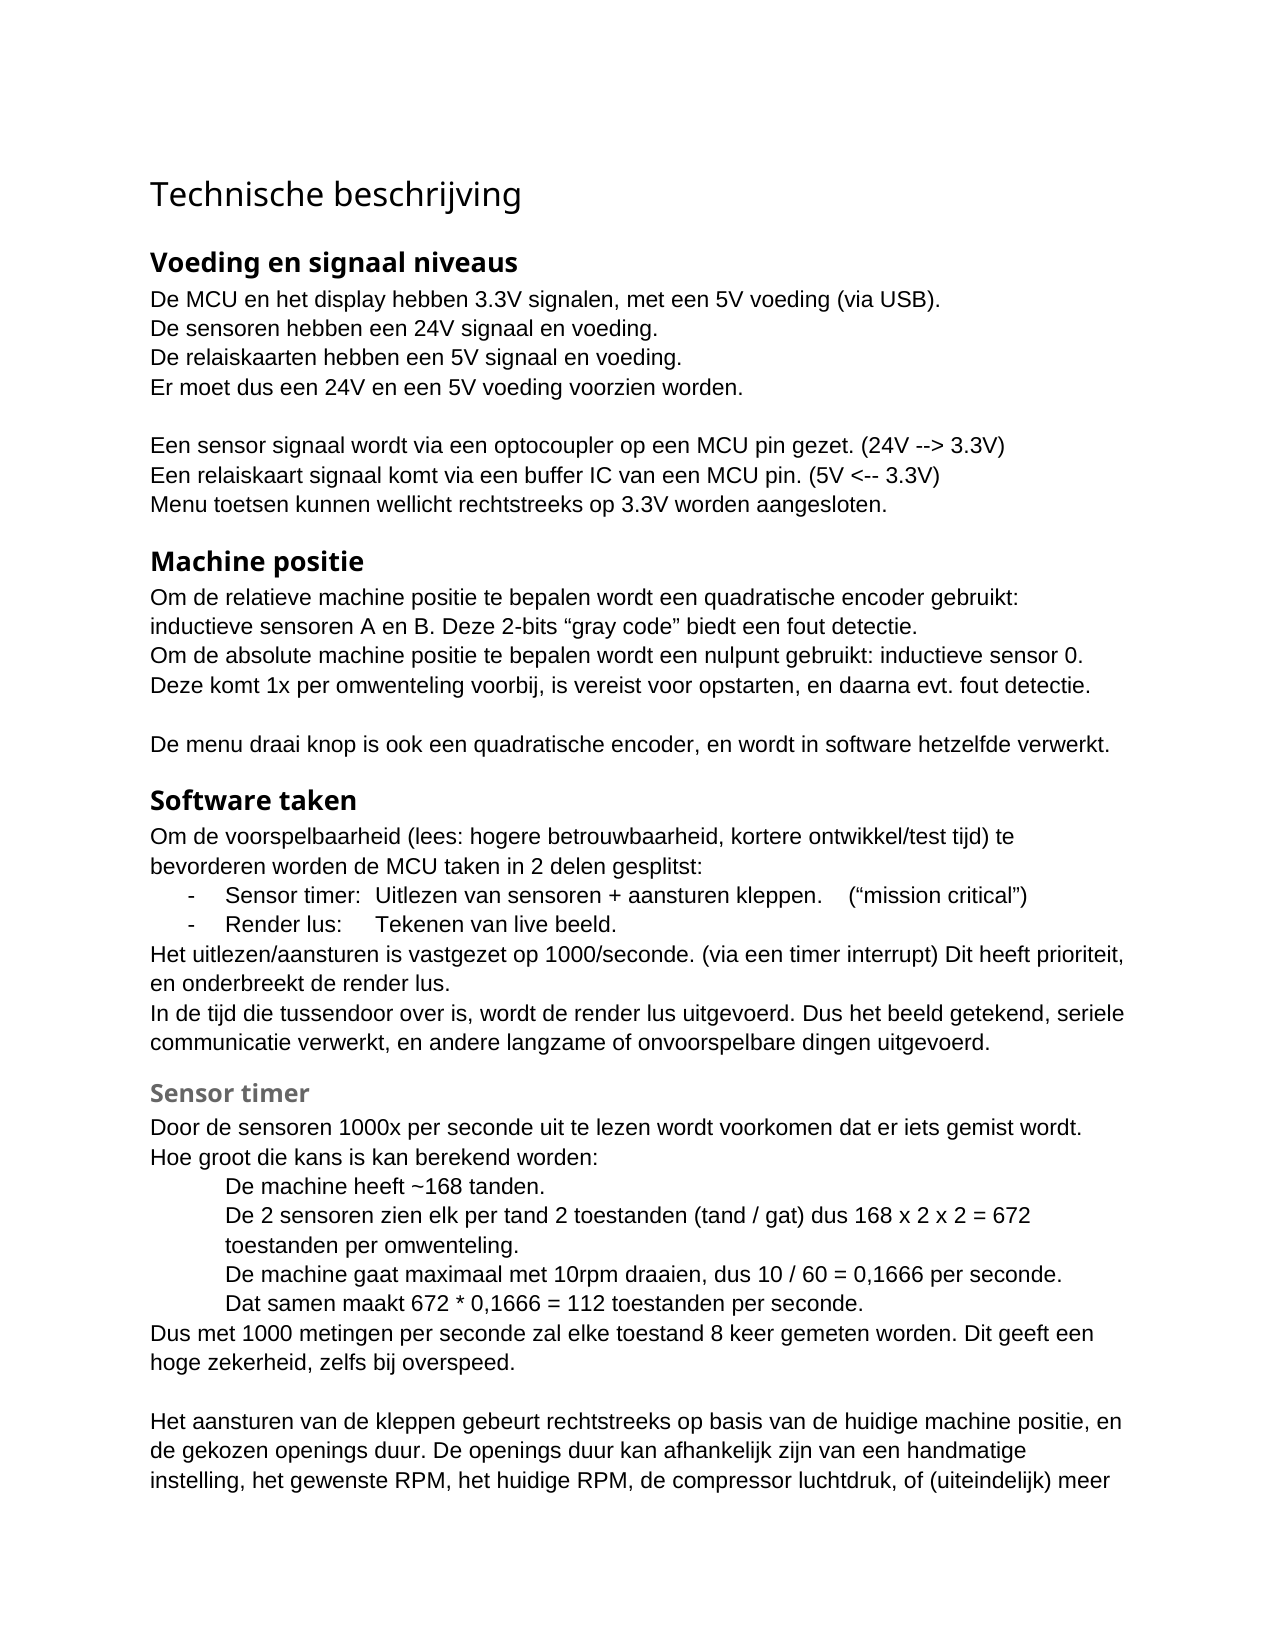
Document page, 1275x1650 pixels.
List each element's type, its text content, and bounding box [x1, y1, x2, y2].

text Deze komt 1x per omwenteling voorbij, is vereist voor opstarten, en daarna evt. fout detectie. [150, 673, 1125, 698]
text De 2 sensoren zien elk per tand 2 toestanden (tand / gat) dus 168 x 2 x 2 = 672 toestanden per omwenteling. [225, 1203, 1125, 1258]
text De sensoren hebben een 24V signaal en voeding. [150, 316, 1125, 341]
list Sensor timer: Uitlezen van sensoren + aansturen kleppen. (“mission critical”) [187, 883, 1125, 908]
subtitle Voeding en signaal niveaus [150, 244, 1125, 281]
text De machine heeft ~168 tanden. [150, 1173, 1125, 1199]
subtitle Technische beschrijving [150, 171, 1125, 216]
subtitle Sensor timer [150, 1076, 1125, 1110]
text Om de relatieve machine positie te bepalen wordt een quadratische encoder gebruikt: inductieve sensoren A en B. Deze 2-bits “gray code” biedt een fout detectie. [150, 584, 1125, 639]
text In de tijd die tussendoor over is, wordt de render lus uitgevoerd. Dus het beeld getekend, seriele communicatie verwerkt, en andere langzame of onvoorspelbare dingen uitgevoerd. [150, 1000, 1125, 1055]
text Dat samen maakt 672 * 0,1666 = 112 toestanden per seconde. [150, 1291, 1125, 1317]
text De machine gaat maximaal met 10rpm draaien, dus 10 / 60 = 0,1666 per seconde. [150, 1262, 1125, 1287]
list Render lus: Tekenen van live beeld. [187, 912, 1125, 938]
text Het uitlezen/aansturen is vastgezet op 1000/seconde. (via een timer interrupt) Dit heeft prioriteit, en onderbreekt de render lus. [150, 941, 1125, 996]
subtitle Machine positie [150, 542, 1125, 579]
text Het aansturen van de kleppen gebeurt rechtstreeks op basis van de huidige machine positie, en de gekozen openings duur. De openings duur kan afhankelijk zijn van een handmatige instelling, het gewenste RPM, het huidige RPM, de compressor luchtdruk, of (uiteindelijk) meer [150, 1408, 1125, 1493]
text Door de sensoren 1000x per seconde uit te lezen wordt voorkomen dat er iets gemist wordt. Hoe groot die kans is kan berekend worden: [150, 1115, 1125, 1170]
text De MCU en het display hebben 3.3V signalen, met een 5V voeding (via USB). [150, 286, 1125, 312]
text Een relaiskaart signaal komt via een buffer IC van een MCU pin. (5V <-- 3.3V) [150, 462, 1125, 488]
text Er moet dus een 24V en een 5V voeding voorzien worden. [150, 374, 1125, 400]
text De relaiskaarten hebben een 5V signaal en voeding. [150, 345, 1125, 371]
text Dus met 1000 metingen per seconde zal elke toestand 8 keer gemeten worden. Dit geeft een hoge zekerheid, zelfs bij overspeed. [150, 1320, 1125, 1375]
text De menu draai knop is ook een quadratische encoder, en wordt in software hetzelfde verwerkt. [150, 731, 1125, 757]
text Om de absolute machine positie te bepalen wordt een nulpunt gebruikt: inductieve sensor 0. [150, 643, 1125, 669]
text Een sensor signaal wordt via een optocoupler op een MCU pin gezet. (24V --> 3.3V) [150, 433, 1125, 459]
subtitle Software taken [150, 782, 1125, 818]
text Om de voorspelbaarheid (lees: hogere betrouwbaarheid, kortere ontwikkel/test tijd) te bevorderen worden de MCU taken in 2 delen gesplitst: [150, 824, 1125, 879]
text Menu toetsen kunnen wellicht rechtstreeks op 3.3V worden aangesloten. [150, 492, 1125, 517]
